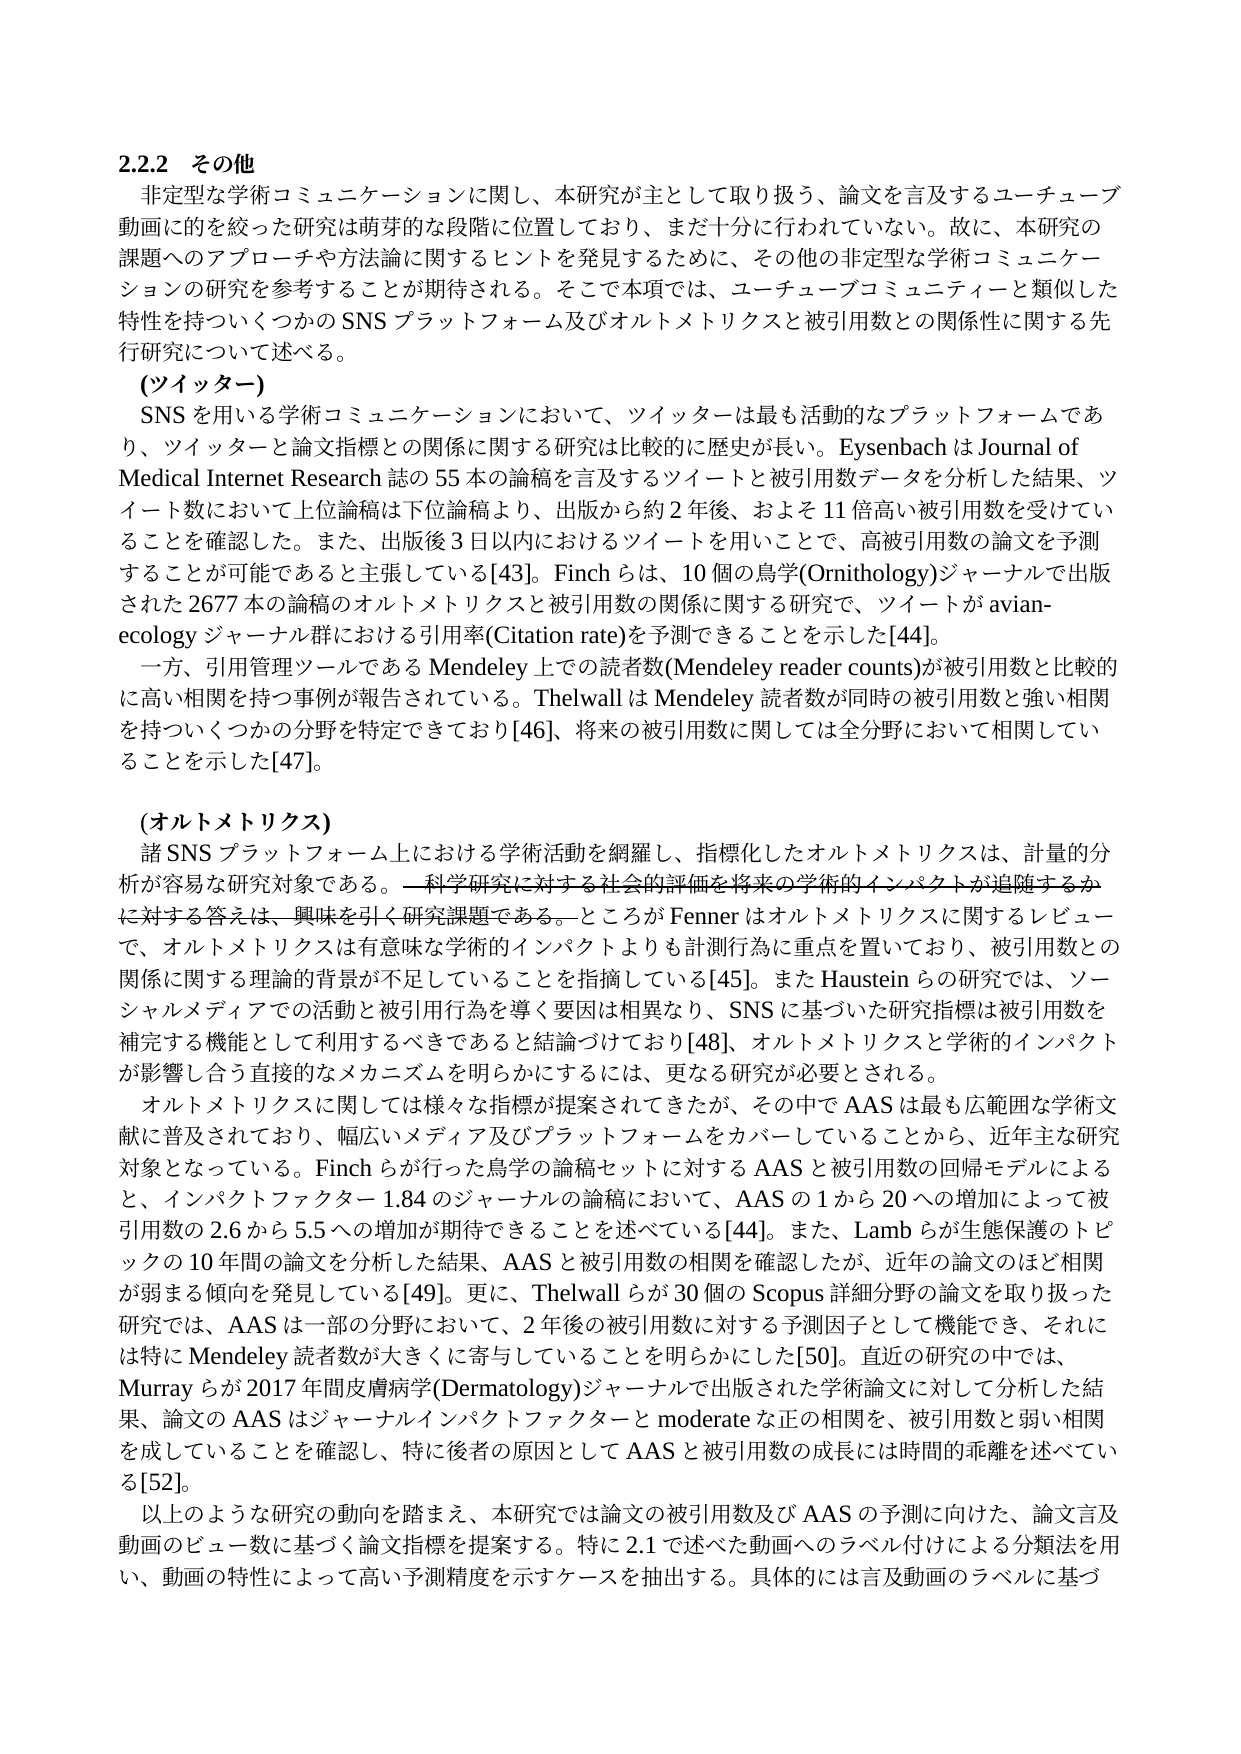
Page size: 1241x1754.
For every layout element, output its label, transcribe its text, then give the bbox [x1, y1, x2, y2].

text 一方、引用管理ツールであるMendeley上での読者数(Mendeley reader counts)が被引用数と比較的に高い相関を持つ事例が報告されている。ThelwallはMendeley 読者数が同時の被引用数と強い相関を持ついくつかの分野を特定できており[46]、将来の被引用数に関しては全分野において相関していることを示した[47]。 [118, 650, 1122, 776]
text (ツイッター) [118, 367, 1122, 398]
text 非定型な学術コミュニケーションに関し、本研究が主として取り扱う、論文を言及するユーチューブ動画に的を絞った研究は萌芽的な段階に位置しており、まだ十分に行われていない。故に、本研究の課題へのアプローチや方法論に関するヒントを発見するために、その他の非定型な学術コミュニケーションの研究を参考することが期待される。そこで本項では、ユーチューブコミュニティーと類似した特性を持ついくつかのSNSプラットフォーム及びオルトメトリクスと被引用数との関係性に関する先行研究について述べる。 [118, 178, 1122, 367]
text 2.2.2 その他 [118, 147, 1122, 178]
text 以上のような研究の動向を踏まえ、本研究では論文の被引用数及びAASの予測に向けた、論文言及動画のビュー数に基づく論文指標を提案する。特に2.1で述べた動画へのラベル付けによる分類法を用い、動画の特性によって高い予測精度を示すケースを抽出する。具体的には言及動画のラベルに基づ [118, 1497, 1122, 1591]
text SNSを用いる学術コミュニケーションにおいて、ツイッターは最も活動的なプラットフォームであり、ツイッターと論文指標との関係に関する研究は比較的に歴史が長い。EysenbachはJournal of Medical Internet Research誌の55本の論稿を言及するツイートと被引用数データを分析した結果、ツイート数において上位論稿は下位論稿より、出版から約2年後、およそ11倍高い被引用数を受けていることを確認した。また、出版後3日以内におけるツイートを用いことで、高被引用数の論文を予測することが可能であると主張している[43]。Finchらは、10個の鳥学(Ornithology)ジャーナルで出版された2677本の論稿のオルトメトリクスと被引用数の関係に関する研究で、ツイートがavian-ecologyジャーナル群における引用率(Citation rate)を予測できることを示した[44]。 [118, 398, 1122, 650]
text 諸SNSプラットフォーム上における学術活動を網羅し、指標化したオルトメトリクスは、計量的分析が容易な研究対象である。 科学研究に対する社会的評価を将来の学術的インパクトが追随するかに対する答えは、興味を引く研究課題である。ところがFennerはオルトメトリクスに関するレビューで、オルトメトリクスは有意味な学術的インパクトよりも計測行為に重点を置いており、被引用数との関係に関する理論的背景が不足していることを指摘している[45]。またHausteinらの研究では、ソーシャルメディアでの活動と被引用行為を導く要因は相異なり、SNSに基づいた研究指標は被引用数を補完する機能として利用するべきであると結論づけており[48]、オルトメトリクスと学術的インパクトが影響し合う直接的なメカニズムを明らかにするには、更なる研究が必要とされる。 [118, 836, 1122, 1088]
text オルトメトリクスに関しては様々な指標が提案されてきたが、その中でAASは最も広範囲な学術文献に普及されており、幅広いメディア及びプラットフォームをカバーしていることから、近年主な研究対象となっている。Finchらが行った鳥学の論稿セットに対するAASと被引用数の回帰モデルによると、インパクトファクター1.84のジャーナルの論稿において、AASの1から20への増加によって被引用数の2.6から5.5への増加が期待できることを述べている[44]。また、Lambらが生態保護のトピックの10年間の論文を分析した結果、AASと被引用数の相関を確認したが、近年の論文のほど相関が弱まる傾向を発見している[49]。更に、Thelwallらが30個のScopus詳細分野の論文を取り扱った研究では、AASは一部の分野において、2年後の被引用数に対する予測因子として機能でき、それには特にMendeley読者数が大きくに寄与していることを明らかにした[50]。直近の研究の中では、Murrayらが2017年間皮膚病学(Dermatology)ジャーナルで出版された学術論文に対して分析した結果、論文のAASはジャーナルインパクトファクターとmoderateな正の相関を、被引用数と弱い相関を成していることを確認し、特に後者の原因としてAASと被引用数の成長には時間的乖離を述べている[52]。 [118, 1088, 1122, 1497]
text (オルトメトリクス) [118, 805, 1122, 836]
